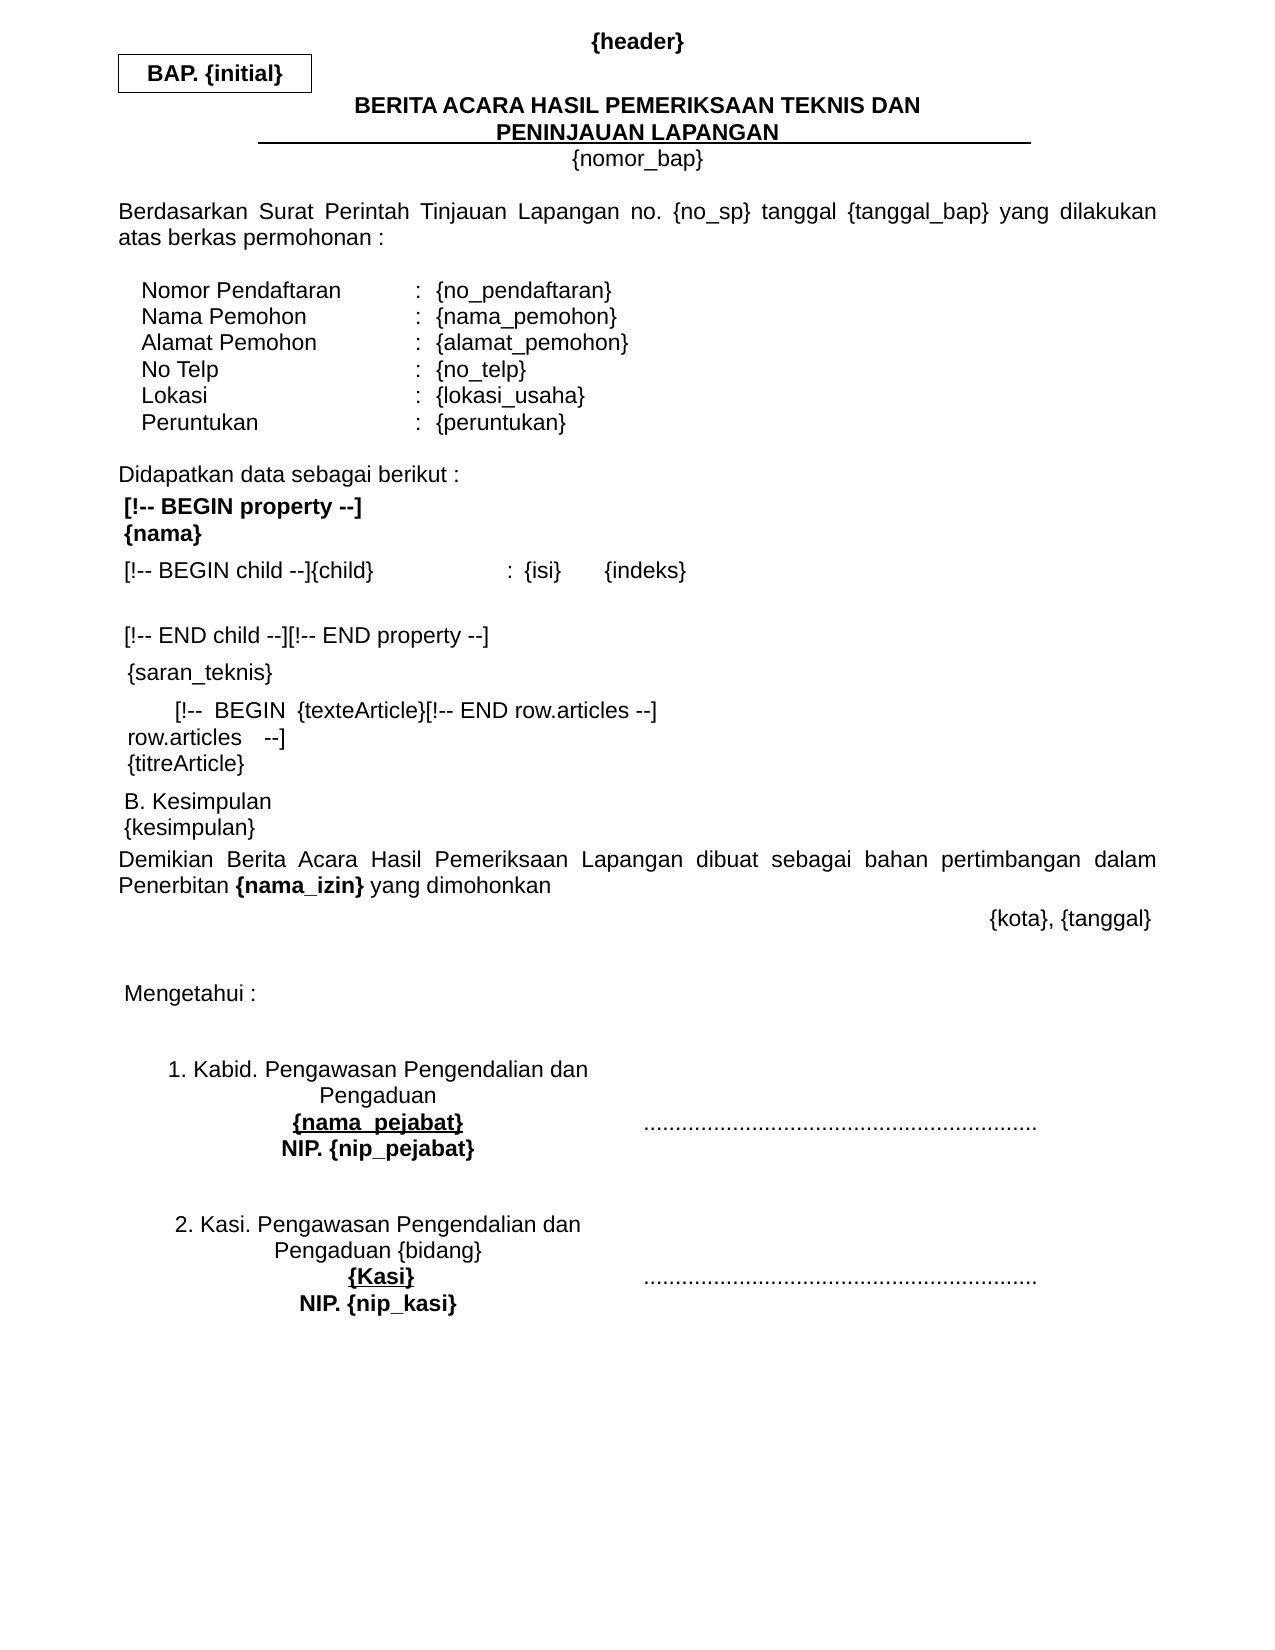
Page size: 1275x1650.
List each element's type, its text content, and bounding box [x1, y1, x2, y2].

table_cell [118, 356, 141, 382]
table_cell {nama_pemohon} [436, 303, 1157, 329]
table_cell Nama Pemohon [141, 303, 415, 329]
table_cell : [415, 409, 436, 435]
text PENINJAUAN LAPANGAN [118, 118, 1157, 145]
table_cell {no_telp} [436, 356, 1157, 382]
table_header 1. Kabid. Pengawasan Pengendalian dan Pengaduan {nama_pejabat} NIP. {nip_pejabat} [118, 1050, 637, 1167]
table_cell {lokasi_usaha} [436, 382, 1157, 408]
table_cell Lokasi [141, 382, 415, 408]
text BERITA ACARA HASIL PEMERIKSAAN TEKNIS DAN [118, 92, 1157, 118]
table_cell [118, 1012, 547, 1050]
table_cell [637, 616, 897, 654]
table_cell [!-- BEGIN row.articles --]{titreArticle} [122, 691, 291, 782]
table_cell [!-- BEGIN child --]{child} [118, 552, 501, 616]
table_cell .............................................................. [638, 1205, 1157, 1322]
table_cell : [415, 382, 436, 408]
table_cell {peruntukan} [436, 409, 1157, 435]
table_cell [118, 303, 141, 329]
table_cell [547, 937, 1157, 974]
table_header .............................................................. [638, 1050, 1157, 1167]
table_cell 2. Kasi. Pengawasan Pengendalian dan Pengaduan {bidang} {Kasi} NIP. {nip_kasi} [118, 1205, 637, 1322]
table_header {no_pendaftaran} [436, 277, 1157, 303]
table_header [118, 277, 141, 303]
table_cell : [415, 356, 436, 382]
table_header [501, 488, 637, 552]
table_header BAP. {initial} [119, 55, 311, 92]
table_header {saran_teknis} [122, 654, 1151, 691]
text Berdasarkan Surat Perintah Tinjauan Lapangan no. {no_sp} tanggal {tanggal_bap} yang dilakukan atas berkas permohonan : [118, 198, 1157, 250]
table_cell [118, 937, 547, 974]
table_cell [!-- END child --][!-- END property --] [118, 616, 501, 654]
table_cell [118, 329, 141, 356]
table_header : [415, 277, 436, 303]
text Demikian Berita Acara Hasil Pemeriksaan Lapangan dibuat sebagai bahan pertimbangan dalam Penerbitan {nama_izin} yang dimohonkan [118, 846, 1157, 899]
table_header [897, 488, 1157, 552]
table_header Nomor Pendaftaran [141, 277, 415, 303]
table_cell [118, 409, 141, 435]
table_cell [547, 1012, 1157, 1050]
table_header B. Kesimpulan {kesimpulan} [118, 782, 1157, 846]
table_cell [638, 1167, 1157, 1205]
table_cell {alamat_pemohon} [436, 329, 1157, 356]
text Didapatkan data sebagai berikut : [118, 461, 1157, 487]
table_cell : [415, 329, 436, 356]
table_cell Mengetahui : [118, 975, 547, 1012]
table_cell {isi} {indeks} [519, 552, 1157, 616]
table_cell [118, 382, 141, 408]
table_header [!-- BEGIN property --] {nama} [118, 488, 501, 552]
table_cell {texteArticle}[!-- END row.articles --] [291, 691, 1151, 782]
table_cell Peruntukan [141, 409, 415, 435]
table_cell [897, 616, 1157, 654]
table_cell [118, 1167, 637, 1205]
table_cell No Telp [141, 356, 415, 382]
table_cell : [501, 552, 518, 616]
table_cell [501, 616, 637, 654]
table_cell Alamat Pemohon [141, 329, 415, 356]
table_header [637, 488, 897, 552]
table_header [118, 899, 547, 937]
table_header {kota}, {tanggal} [547, 899, 1157, 937]
table_cell [547, 975, 1157, 1012]
table_cell : [415, 303, 436, 329]
text {header} [118, 28, 1157, 54]
text {nomor_bap} [118, 145, 1157, 171]
